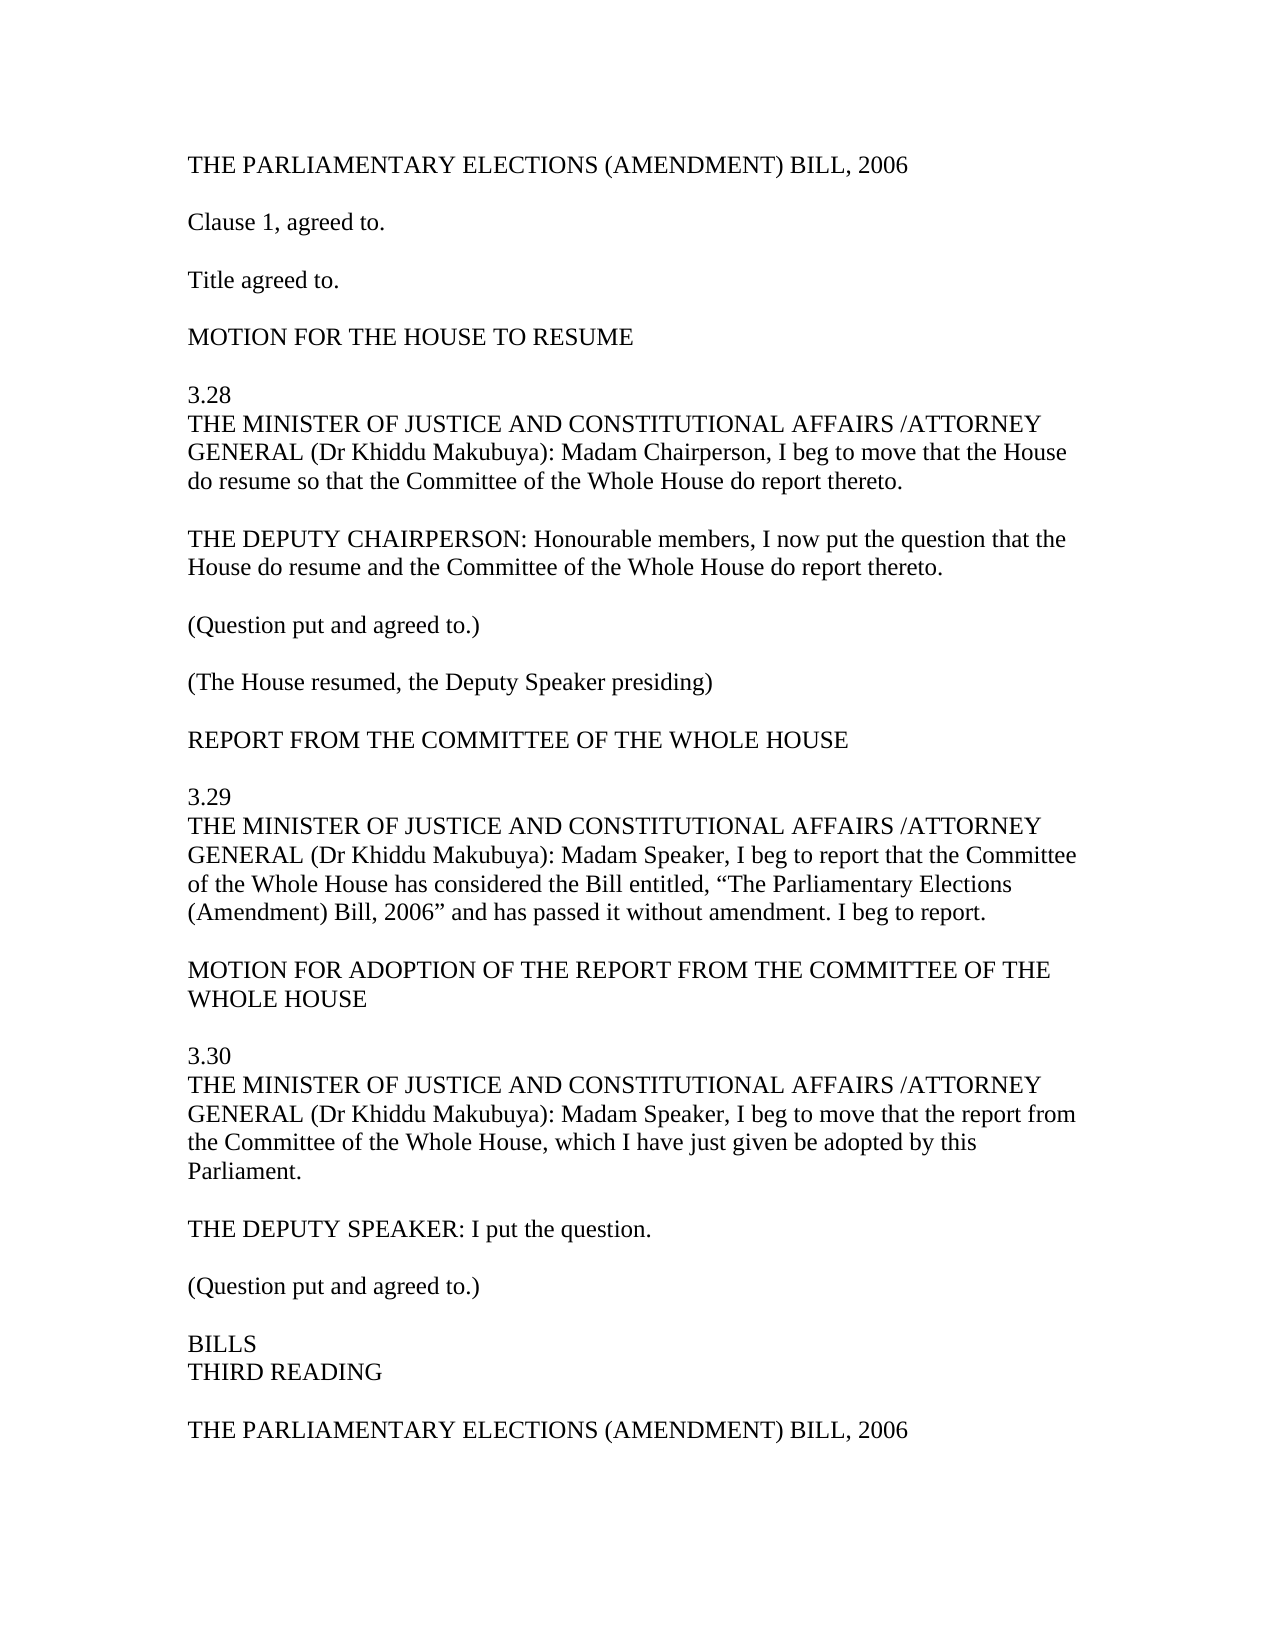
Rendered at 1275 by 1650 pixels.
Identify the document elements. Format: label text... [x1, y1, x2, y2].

text REPORT FROM THE COMMITTEE OF THE WHOLE HOUSE [187, 725, 1087, 754]
text 3.29 [187, 782, 1087, 811]
text THE DEPUTY CHAIRPERSON: Honourable members, I now put the question that the House do resume and the Committee of the Whole House do report thereto. [187, 524, 1087, 581]
text (Question put and agreed to.) [187, 610, 1087, 639]
text THE MINISTER OF JUSTICE AND CONSTITUTIONAL AFFAIRS /ATTORNEY GENERAL (Dr Khiddu Makubuya): Madam Speaker, I beg to report that the Committee of the Whole House has considered the Bill entitled, “The Parliamentary Elections (Amendment) Bill, 2006” and has passed it without amendment. I beg to report. [187, 811, 1087, 926]
text Clause 1, agreed to. [187, 207, 1087, 236]
text 3.28 [187, 380, 1087, 409]
text 3.30 [187, 1041, 1087, 1070]
text THE DEPUTY SPEAKER: I put the question. [187, 1214, 1087, 1242]
text THE MINISTER OF JUSTICE AND CONSTITUTIONAL AFFAIRS /ATTORNEY GENERAL (Dr Khiddu Makubuya): Madam Speaker, I beg to move that the report from the Committee of the Whole House, which I have just given be adopted by this Parliament. [187, 1070, 1087, 1185]
text THE PARLIAMENTARY ELECTIONS (AMENDMENT) BILL, 2006 [187, 1415, 1087, 1444]
text MOTION FOR ADOPTION OF THE REPORT FROM THE COMMITTEE OF THE WHOLE HOUSE [187, 955, 1087, 1012]
text Title agreed to. [187, 265, 1087, 294]
text (Question put and agreed to.) [187, 1271, 1087, 1300]
text (The House resumed, the Deputy Speaker presiding) [187, 667, 1087, 696]
text THE MINISTER OF JUSTICE AND CONSTITUTIONAL AFFAIRS /ATTORNEY GENERAL (Dr Khiddu Makubuya): Madam Chairperson, I beg to move that the House do resume so that the Committee of the Whole House do report thereto. [187, 409, 1087, 495]
text MOTION FOR THE HOUSE TO RESUME [187, 322, 1087, 351]
text THE PARLIAMENTARY ELECTIONS (AMENDMENT) BILL, 2006 [187, 150, 1087, 179]
text THIRD READING [187, 1357, 1087, 1386]
text BILLS [187, 1329, 1087, 1357]
